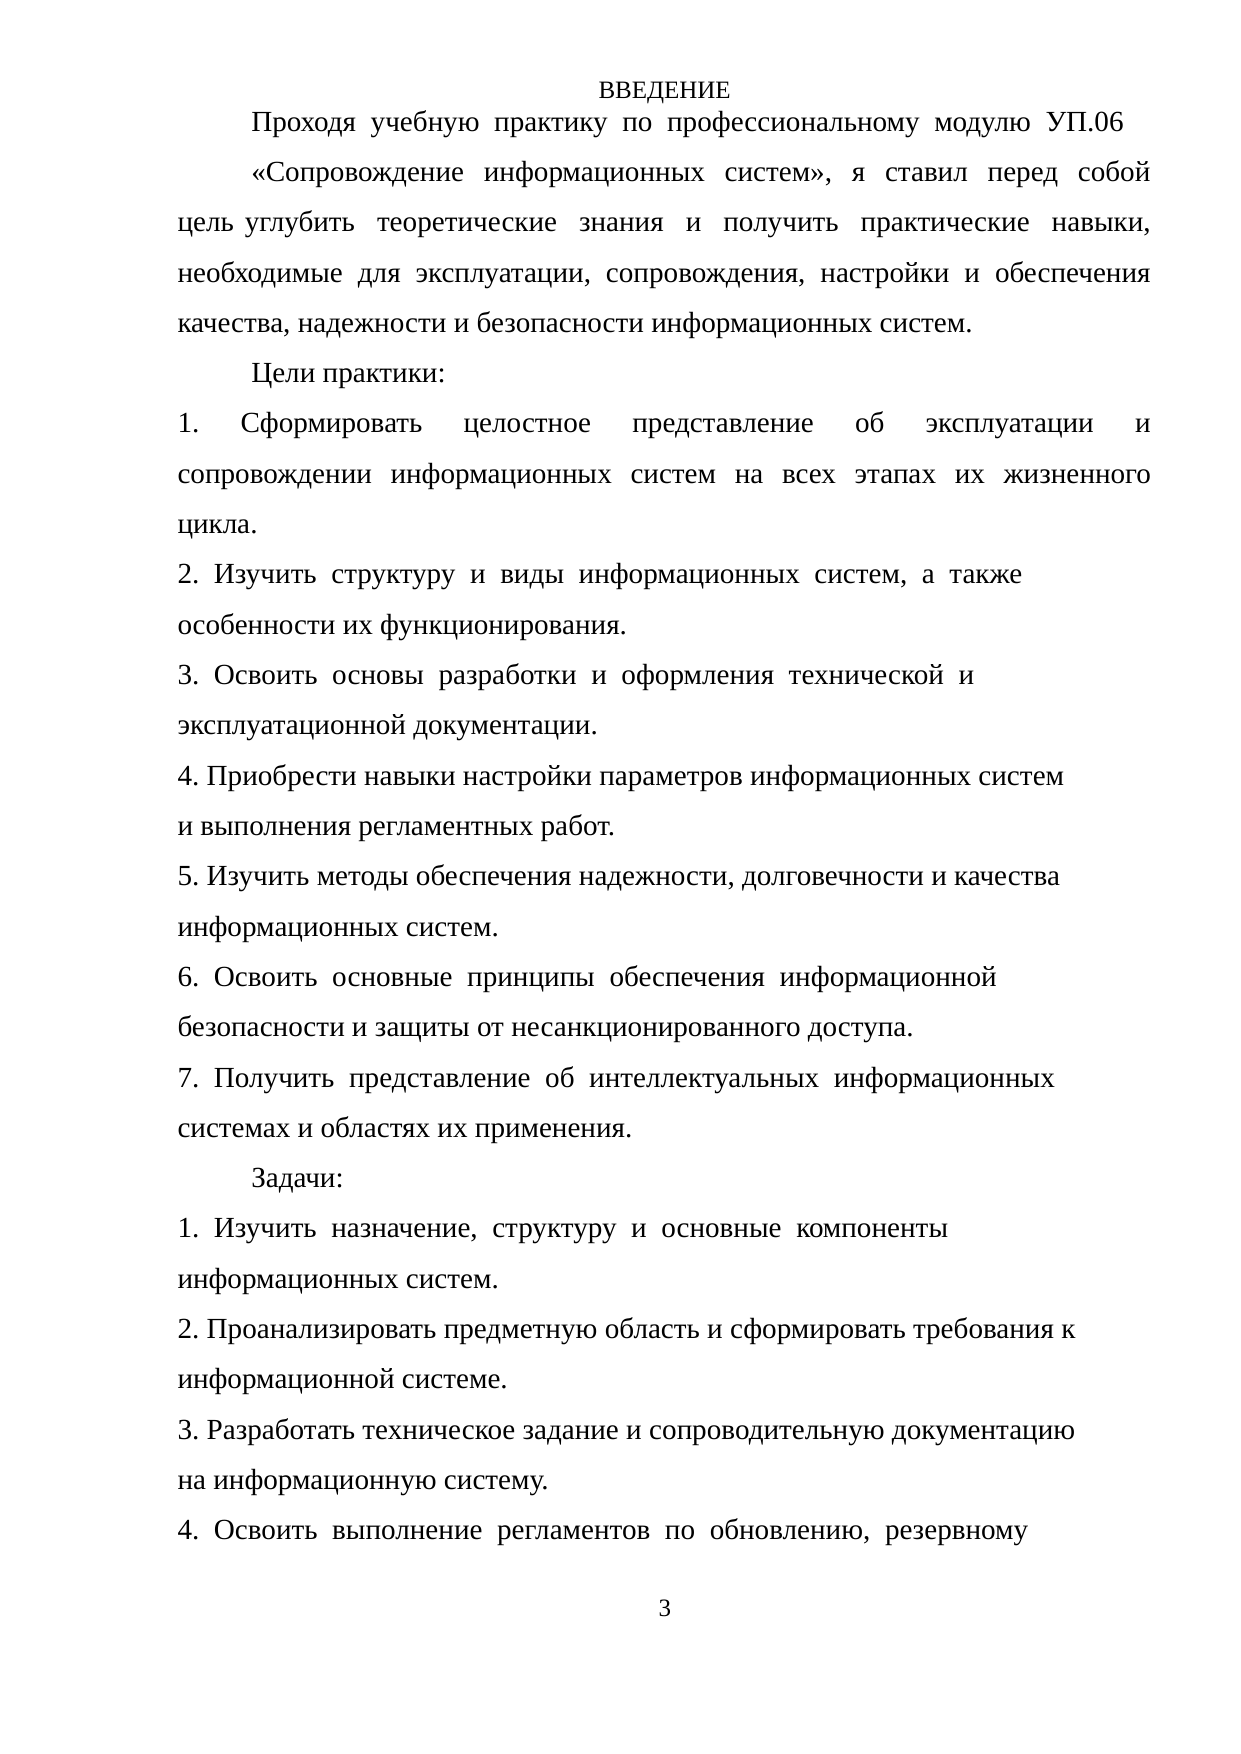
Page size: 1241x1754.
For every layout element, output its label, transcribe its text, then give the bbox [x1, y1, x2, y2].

text 1. Сформировать целостное представление об эксплуатации и сопровождении информационных систем на всех этапах их жизненного цикла. [177, 406, 1152, 540]
text и выполнения регламентных работ. [177, 808, 1152, 842]
text 3. Освоить основы разработки и оформления технической и [177, 657, 1152, 691]
text на информационную систему. [177, 1462, 1152, 1496]
text 2. Изучить структуру и виды информационных систем, а также [177, 557, 1152, 590]
text 6. Освоить основные принципы обеспечения информационной [177, 959, 1152, 993]
text информационных систем. [177, 909, 1152, 942]
text 5. Изучить методы обеспечения надежности, долговечности и качества [177, 858, 1152, 892]
text 1. Изучить назначение, структуру и основные компоненты [177, 1211, 1152, 1244]
text информационных систем. [177, 1261, 1152, 1294]
text 4. Освоить выполнение регламентов по обновлению, резервному [177, 1512, 1152, 1546]
text 2. Проанализировать предметную область и сформировать требования к [177, 1311, 1152, 1345]
text особенности их функционирования. [177, 607, 1152, 640]
text 3. Разработать техническое задание и сопроводительную документацию [177, 1412, 1152, 1445]
text эксплуатационной документации. [177, 707, 1152, 741]
text ВВЕДЕНИЕ [177, 75, 1152, 104]
text 4. Приобрести навыки настройки параметров информационных систем [177, 758, 1152, 791]
text «Сопровождение информационных систем», я ставил перед собой цель углубить теоретические знания и получить практические навыки, необходимые для эксплуатации, сопровождения, настройки и обеспечения качества, надежности и безопасности информационных систем. [177, 154, 1152, 338]
text 7. Получить представление об интеллектуальных информационных [177, 1060, 1152, 1093]
text Цели практики: [177, 355, 1152, 389]
text безопасности и защиты от несанкционированного доступа. [177, 1009, 1152, 1043]
text информационной системе. [177, 1362, 1152, 1395]
text Проходя учебную практику по профессиональному модулю УП.06 [177, 104, 1152, 137]
text Задачи: [177, 1160, 1152, 1194]
text системах и областях их применения. [177, 1110, 1152, 1143]
